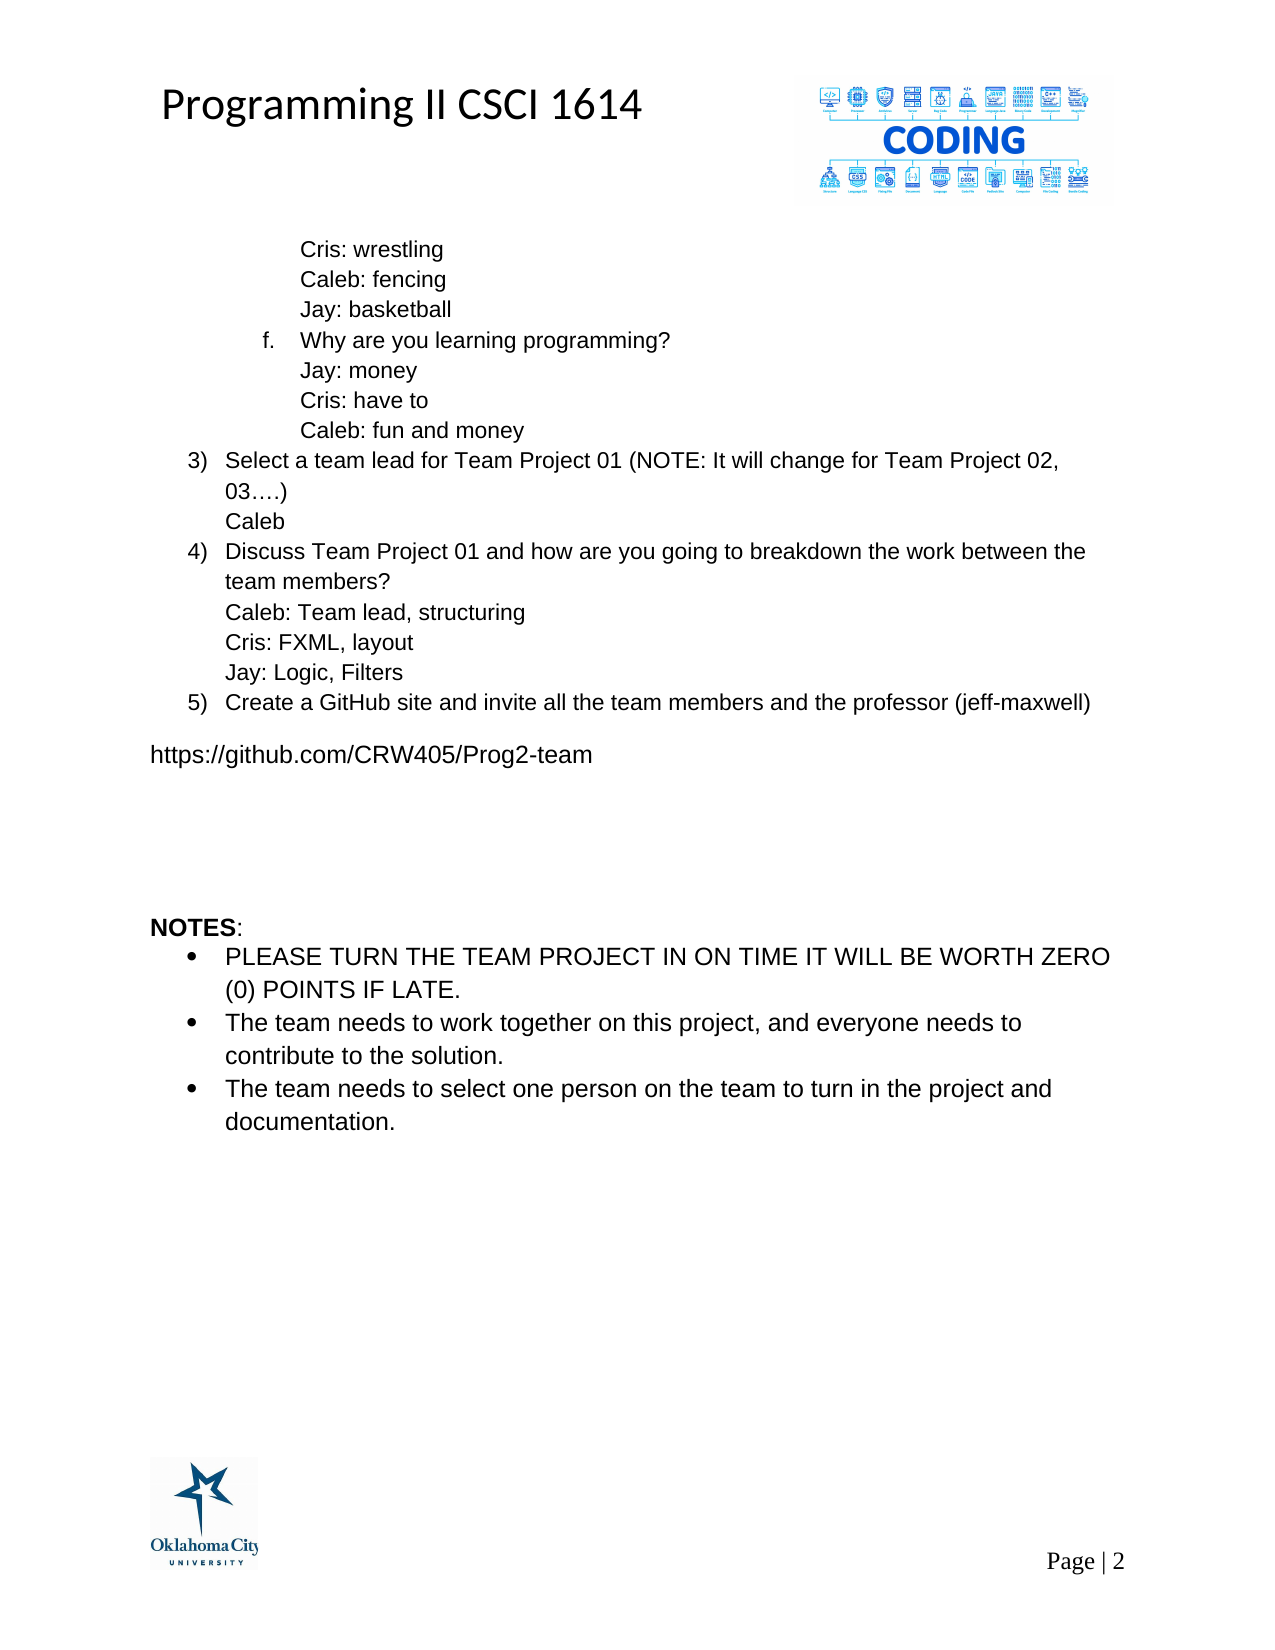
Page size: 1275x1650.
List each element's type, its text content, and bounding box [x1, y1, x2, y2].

text NOTES: [150, 913, 1125, 941]
text https://github.com/CRW405/Prog2-team [150, 740, 1125, 769]
list Discuss Team Project 01 and how are you going to breakdown the work between the team members? [187, 538, 1125, 595]
list The team needs to select one person on the team to turn in the project and documentation. [187, 1074, 1125, 1136]
list Select a team lead for Team Project 01 (NOTE: It will change for Team Project 02, 03….) [187, 447, 1125, 504]
list Create a GitHub site and invite all the team members and the professor (jeff-maxwell) [187, 689, 1125, 716]
list Jay: Logic, Filters [187, 659, 1125, 685]
picture [150, 1457, 259, 1570]
list The team needs to work together on this project, and everyone needs to contribute to the solution. [187, 1008, 1125, 1069]
list Caleb: fun and money [262, 417, 1125, 444]
list Caleb: fencing [262, 266, 1125, 293]
list Jay: basketball [225, 296, 1125, 323]
list Caleb [187, 508, 1125, 534]
picture [794, 75, 1114, 206]
list Jay: money [262, 357, 1125, 383]
list Cris: have to [262, 387, 1125, 413]
list Cris: FXML, layout [187, 629, 1125, 655]
list PLEASE TURN THE TEAM PROJECT IN ON TIME IT WILL BE WORTH ZERO (0) POINTS IF LATE. [187, 941, 1125, 1003]
list Why are you learning programming? [262, 327, 1125, 353]
list Cris: wrestling [262, 236, 1125, 262]
list Caleb: Team lead, structuring [187, 598, 1125, 625]
